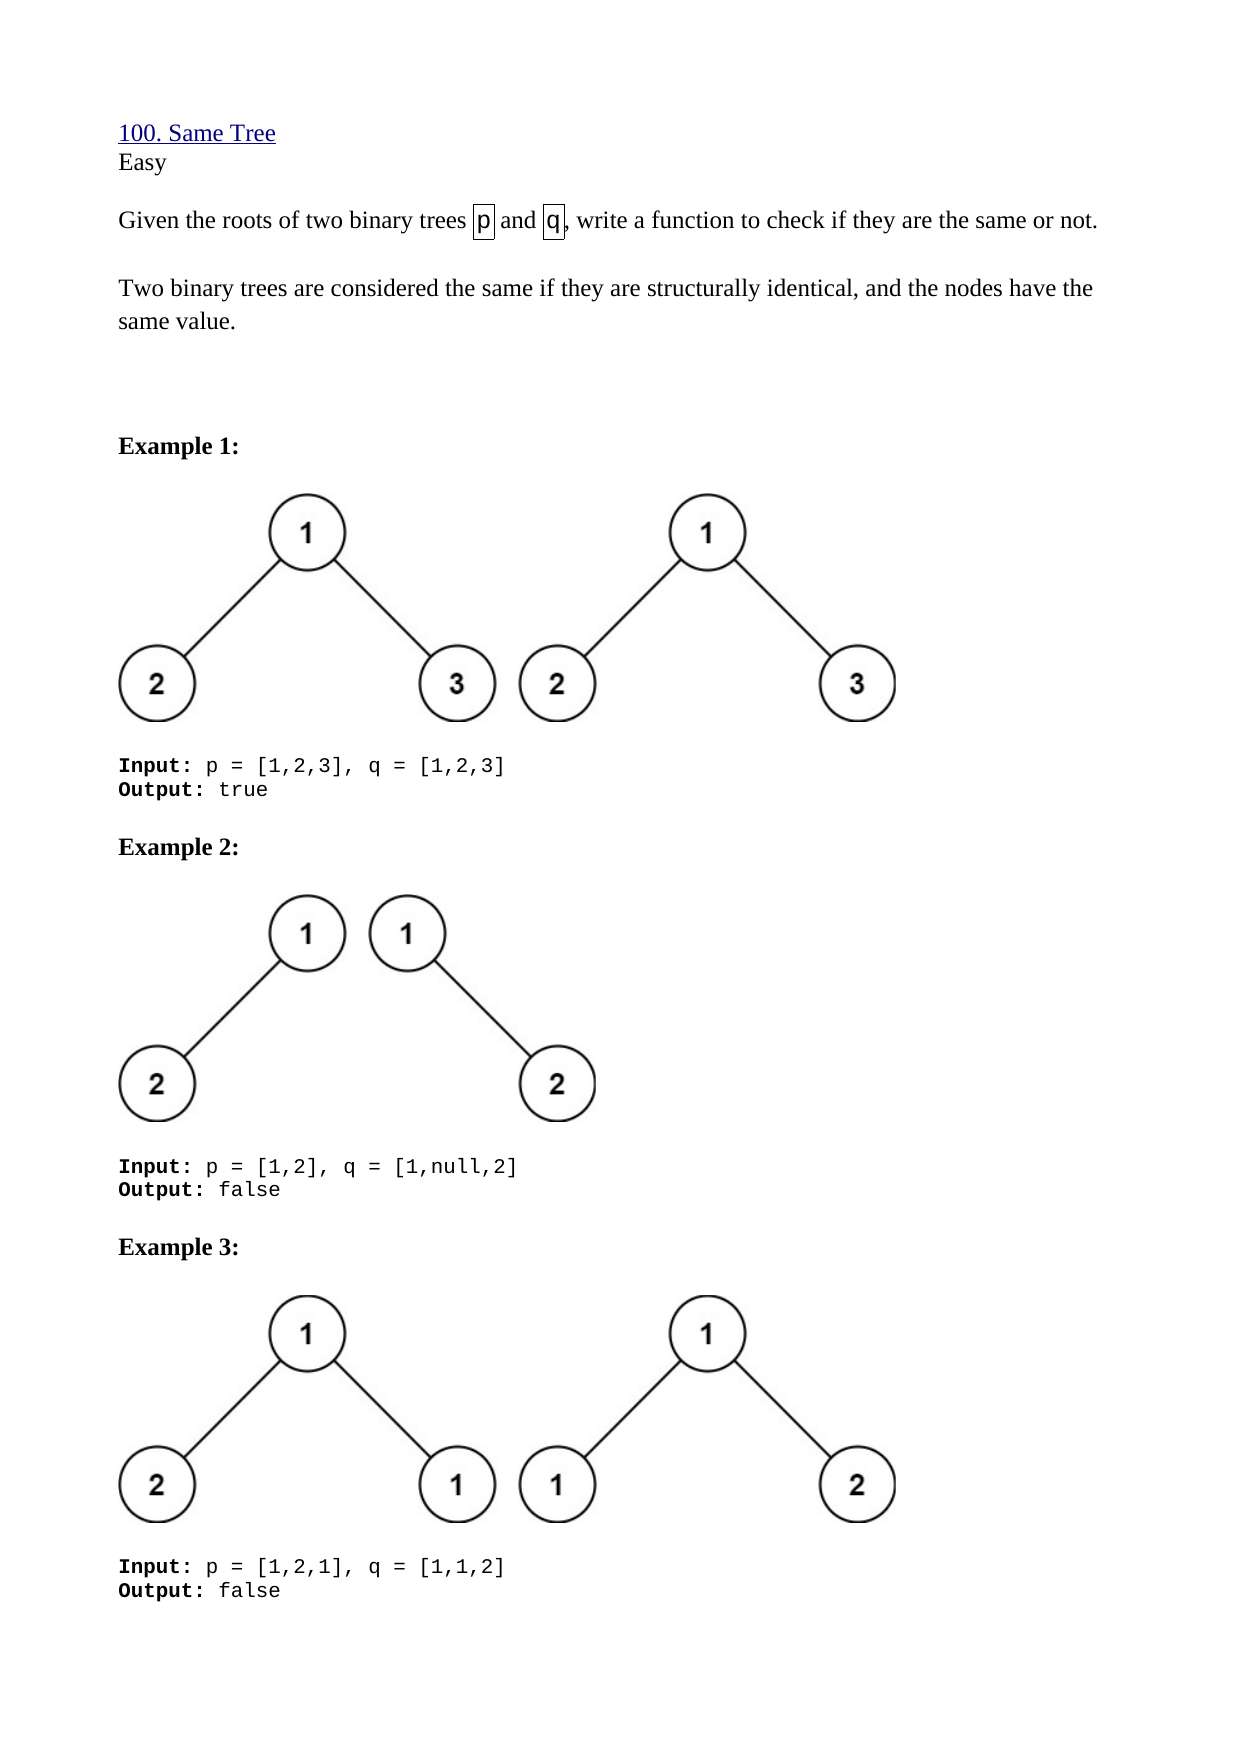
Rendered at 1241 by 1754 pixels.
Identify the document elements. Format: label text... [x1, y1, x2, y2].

text q [544, 205, 564, 239]
text Input: p = [1,2,3], q = [1,2,3] [118, 755, 1122, 779]
text Output: false [118, 1179, 1122, 1203]
text Given the roots of two binary trees [118, 204, 473, 239]
text Example 1: [118, 431, 1122, 460]
text Example 2: [118, 832, 1122, 861]
picture [118, 1295, 896, 1523]
text Input: p = [1,2,1], q = [1,1,2] [118, 1556, 1122, 1580]
text and [495, 204, 543, 239]
text Output: true [118, 779, 1122, 802]
text , write a function to check if they are the same or not. [565, 204, 1122, 239]
text Output: false [118, 1580, 1122, 1603]
text Example 3: [118, 1232, 1122, 1261]
picture [118, 894, 596, 1122]
text 100. Same Tree [118, 118, 1122, 147]
text Two binary trees are considered the same if they are structurally identical, and the nodes have the same value. [118, 273, 1122, 335]
text Easy [118, 147, 1122, 176]
text p [474, 205, 494, 239]
text Input: p = [1,2], q = [1,null,2] [118, 1156, 1122, 1179]
picture [118, 493, 896, 722]
